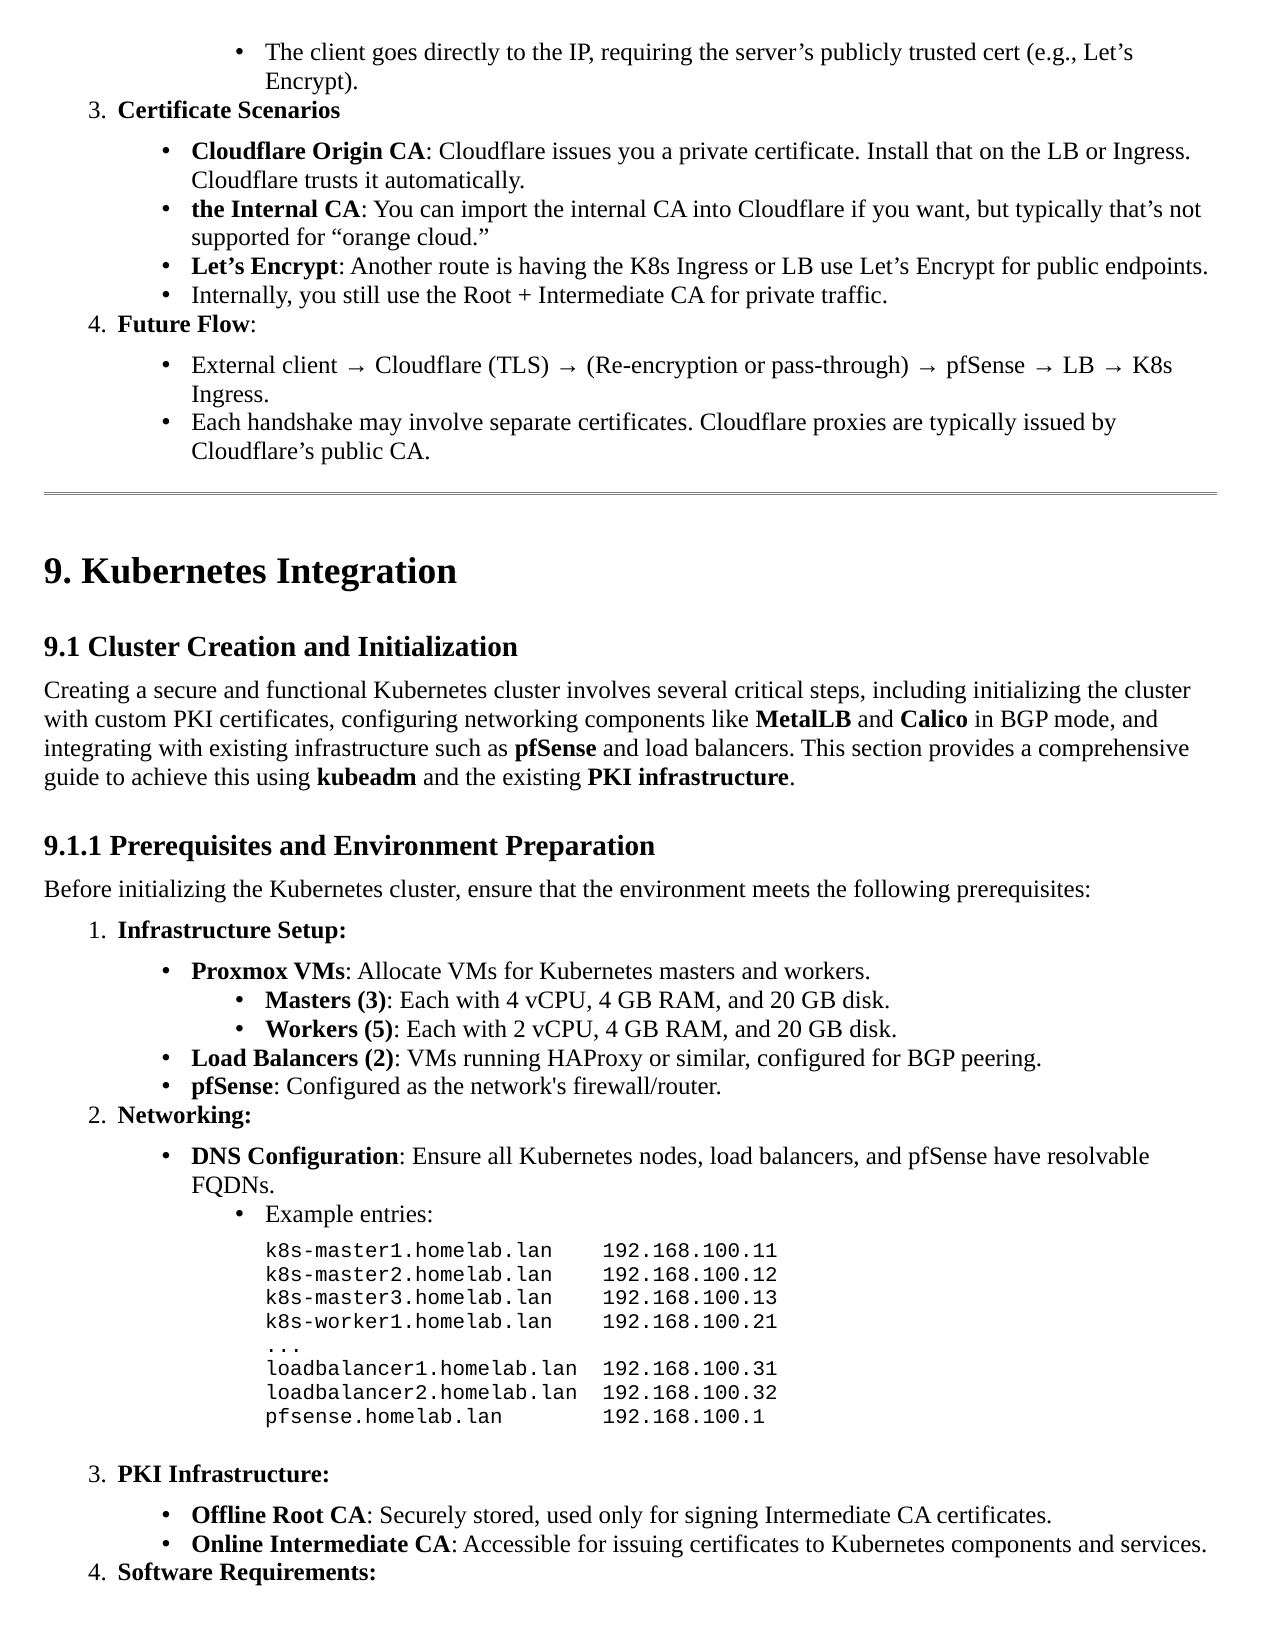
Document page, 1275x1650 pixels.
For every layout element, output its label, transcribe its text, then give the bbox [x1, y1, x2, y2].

list pfSense: Configured as the network's firewall/router. [162, 1071, 1217, 1100]
list pfsense.homelab.lan 192.168.100.1 [235, 1406, 1217, 1429]
subtitle 9. Kubernetes Integration [44, 549, 1217, 592]
text Before initializing the Kubernetes cluster, ensure that the environment meets the following prerequisites: [44, 874, 1217, 903]
list loadbalancer2.homelab.lan 192.168.100.32 [235, 1382, 1217, 1406]
list Software Requirements: [88, 1557, 1217, 1586]
list Workers (5): Each with 2 vCPU, 4 GB RAM, and 20 GB disk. [235, 1014, 1217, 1043]
list External client → Cloudflare (TLS) → (Re-encryption or pass-through) → pfSense → LB → K8s Ingress. [162, 350, 1217, 407]
list PKI Infrastructure: [88, 1459, 1217, 1487]
subtitle 9.1.1 Prerequisites and Environment Preparation [44, 828, 1217, 861]
list The client goes directly to the IP, requiring the server’s publicly trusted cert (e.g., Let’s Encrypt). [235, 37, 1217, 95]
list Each handshake may involve separate certificates. Cloudflare proxies are typically issued by Cloudflare’s public CA. [162, 407, 1217, 465]
text Creating a secure and functional Kubernetes cluster involves several critical steps, including initializing the cluster with custom PKI certificates, configuring networking components like MetalLB and Calico in BGP mode, and integrating with existing infrastructure such as pfSense and load balancers. This section provides a comprehensive guide to achieve this using kubeadm and the existing PKI infrastructure. [44, 675, 1217, 790]
list Online Intermediate CA: Accessible for issuing certificates to Kubernetes components and services. [162, 1529, 1217, 1557]
list loadbalancer1.homelab.lan 192.168.100.31 [235, 1358, 1217, 1382]
list k8s-master3.homelab.lan 192.168.100.13 [235, 1287, 1217, 1311]
list Let’s Encrypt: Another route is having the K8s Ingress or LB use Let’s Encrypt for public endpoints. [162, 251, 1217, 280]
list Networking: [88, 1100, 1217, 1129]
list Cloudflare Origin CA: Cloudflare issues you a private certificate. Install that on the LB or Ingress. Cloudflare trusts it automatically. [162, 136, 1217, 194]
list k8s-master1.homelab.lan 192.168.100.11 [235, 1240, 1217, 1264]
list DNS Configuration: Ensure all Kubernetes nodes, load balancers, and pfSense have resolvable FQDNs. [162, 1141, 1217, 1199]
list k8s-worker1.homelab.lan 192.168.100.21 [235, 1311, 1217, 1335]
list Infrastructure Setup: [88, 915, 1217, 944]
list k8s-master2.homelab.lan 192.168.100.12 [235, 1264, 1217, 1287]
list Example entries: [235, 1199, 1217, 1228]
list Masters (3): Each with 4 vCPU, 4 GB RAM, and 20 GB disk. [235, 985, 1217, 1014]
list Load Balancers (2): VMs running HAProxy or similar, configured for BGP peering. [162, 1043, 1217, 1071]
subtitle 9.1 Cluster Creation and Initialization [44, 629, 1217, 663]
list Offline Root CA: Securely stored, used only for signing Intermediate CA certificates. [162, 1500, 1217, 1529]
list Proxmox VMs: Allocate VMs for Kubernetes masters and workers. [162, 956, 1217, 985]
list the Internal CA: You can import the internal CA into Cloudflare if you want, but typically that’s not supported for “orange cloud.” [162, 194, 1217, 251]
list ... [235, 1335, 1217, 1358]
list Internally, you still use the Root + Intermediate CA for private traffic. [162, 280, 1217, 309]
list Certificate Scenarios [88, 95, 1217, 124]
list Future Flow: [88, 309, 1217, 337]
